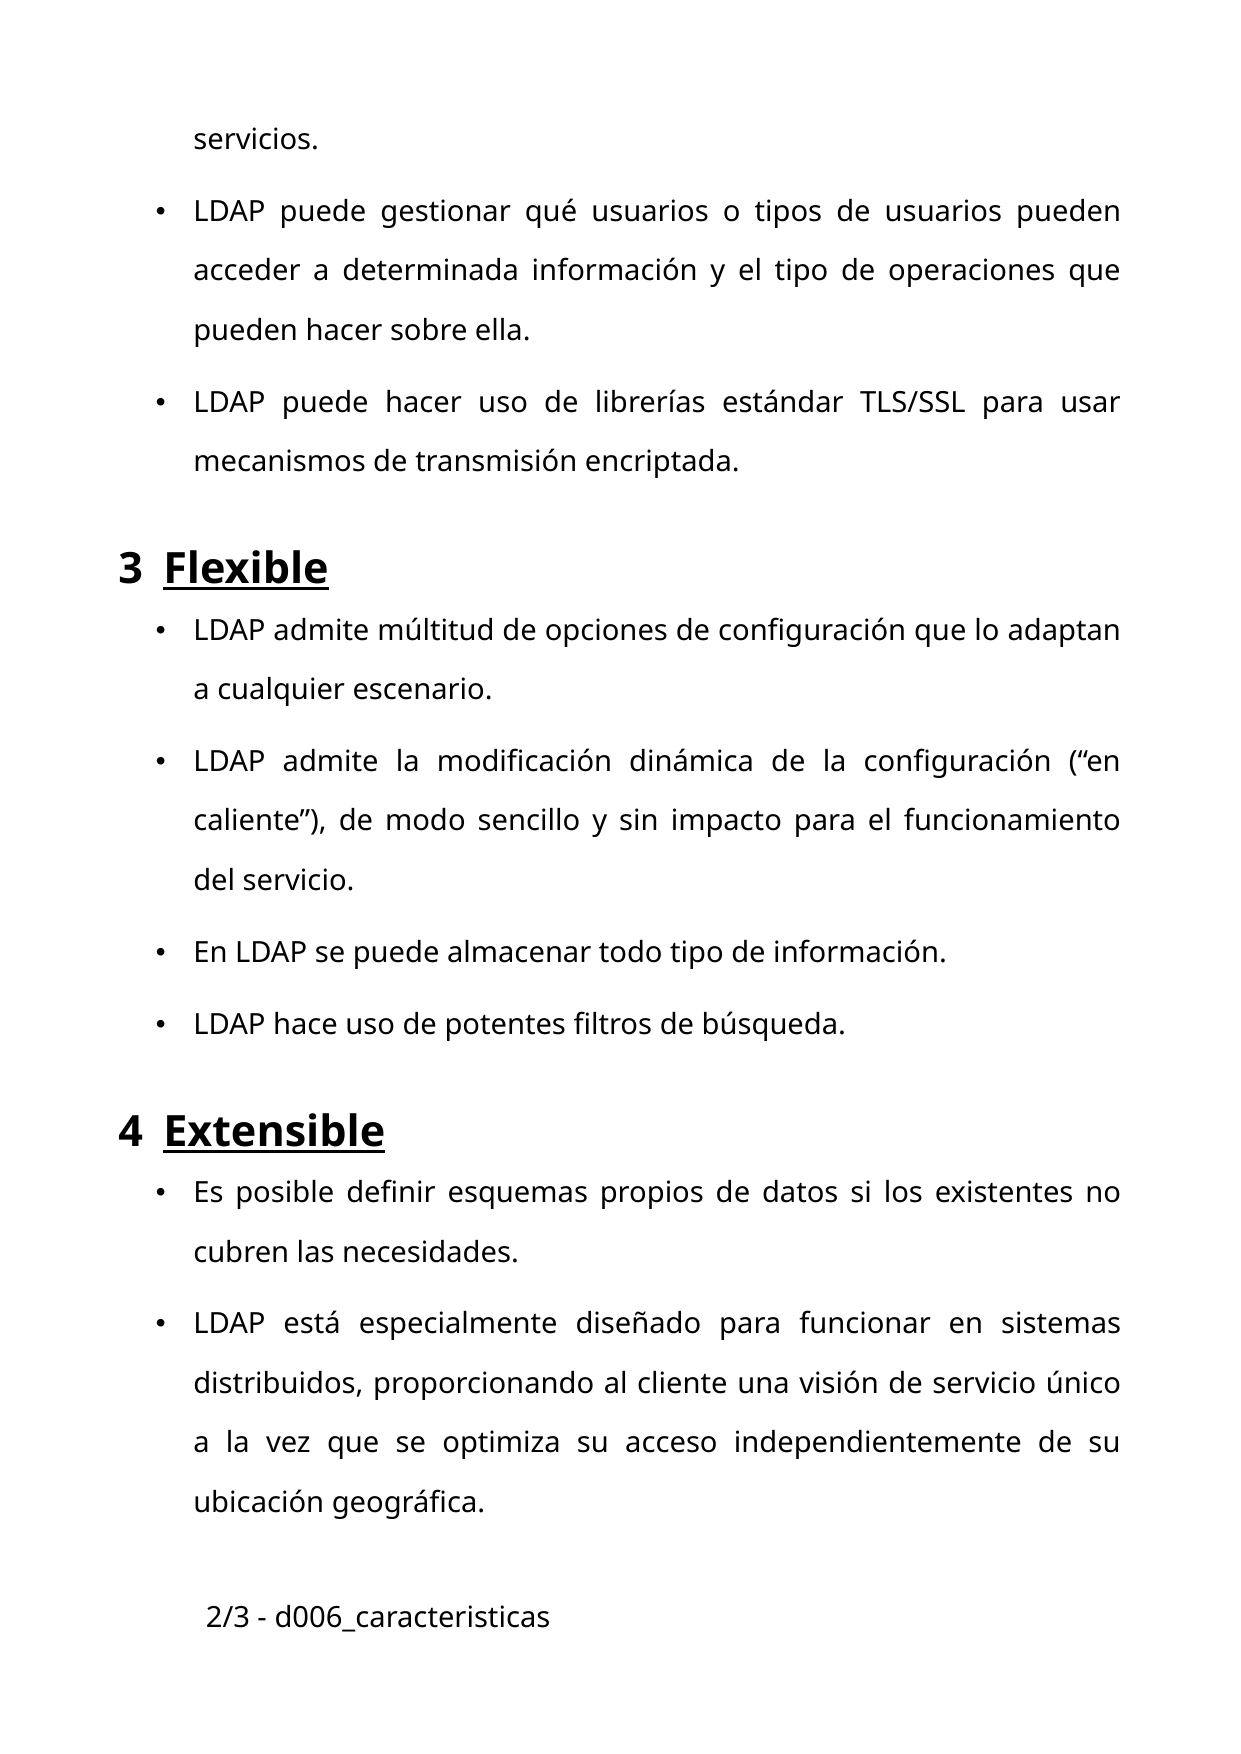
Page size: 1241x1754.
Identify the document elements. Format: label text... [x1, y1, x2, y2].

list LDAP hace uso de potentes filtros de búsqueda. [156, 1003, 1122, 1043]
list LDAP puede hacer uso de librerías estándar TLS/SSL para usar mecanismos de transmisión encriptada. [156, 381, 1122, 480]
list LDAP admite la modificación dinámica de la configuración (“en caliente”), de modo sencillo y sin impacto para el funcionamiento del servicio. [156, 740, 1122, 899]
list LDAP admite múltitud de opciones de configuración que lo adaptan a cualquier escenario. [156, 609, 1122, 708]
list LDAP está especialmente diseñado para funcionar en sistemas distribuidos, proporcionando al cliente una visión de servicio único a la vez que se optimiza su acceso independientemente de su ubicación geográfica. [156, 1303, 1122, 1521]
subtitle Flexible [118, 537, 1122, 596]
list En LDAP se puede almacenar todo tipo de información. [156, 931, 1122, 971]
list Es posible definir esquemas propios de datos si los existentes no cubren las necesidades. [156, 1171, 1122, 1271]
list LDAP puede gestionar qué usuarios o tipos de usuarios pueden acceder a determinada información y el tipo de operaciones que pueden hacer sobre ella. [156, 190, 1122, 349]
subtitle Extensible [118, 1100, 1122, 1159]
list servicios. [156, 118, 1122, 158]
